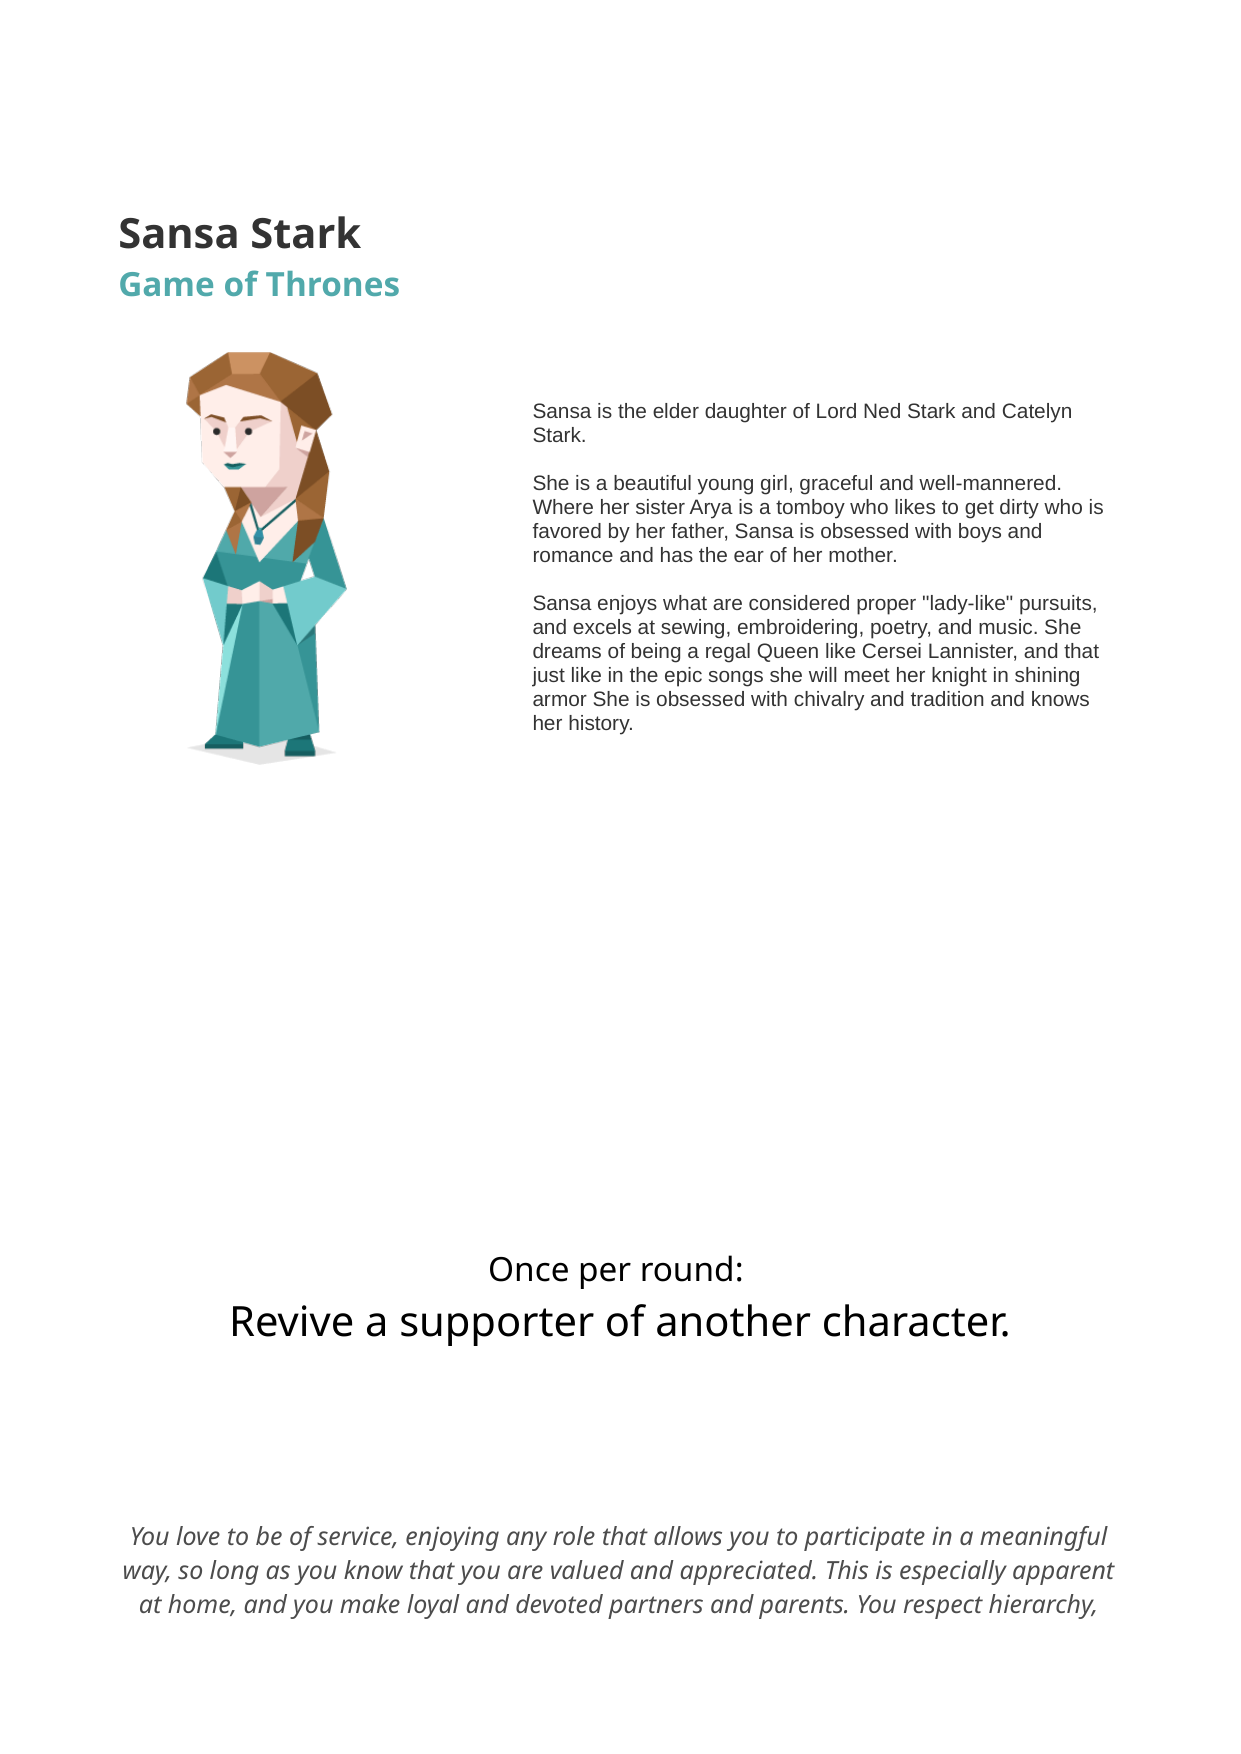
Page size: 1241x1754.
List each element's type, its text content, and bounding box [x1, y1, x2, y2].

text Game of Thrones [118, 260, 1122, 306]
text Sansa Stark [118, 204, 1122, 260]
text Revive a supporter of another character. [118, 1292, 1122, 1348]
text You love to be of service, enjoying any role that allows you to participate in a meaningful way, so long as you know that you are valued and appreciated. This is especially apparent at home, and you make loyal and devoted partners and parents. You respect hierarchy, [118, 1519, 1122, 1621]
text Once per round: [118, 1246, 1122, 1292]
picture [59, 351, 473, 765]
text Sansa is the elder daughter of Lord Ned Stark and Catelyn Stark. She is a beautiful young girl, graceful and well-mannered. Where her sister Arya is a tomboy who likes to get dirty who is favored by her father, Sansa is obsessed with boys and romance and has the ear of her mother. Sansa enjoys what are considered proper "lady-like" pursuits, and excels at sewing, embroidering, poetry, and music. She dreams of being a regal Queen like Cersei Lannister, and that just like in the epic songs she will meet her knight in shining armor She is obsessed with chivalry and tradition and knows her history. [473, 399, 1122, 763]
